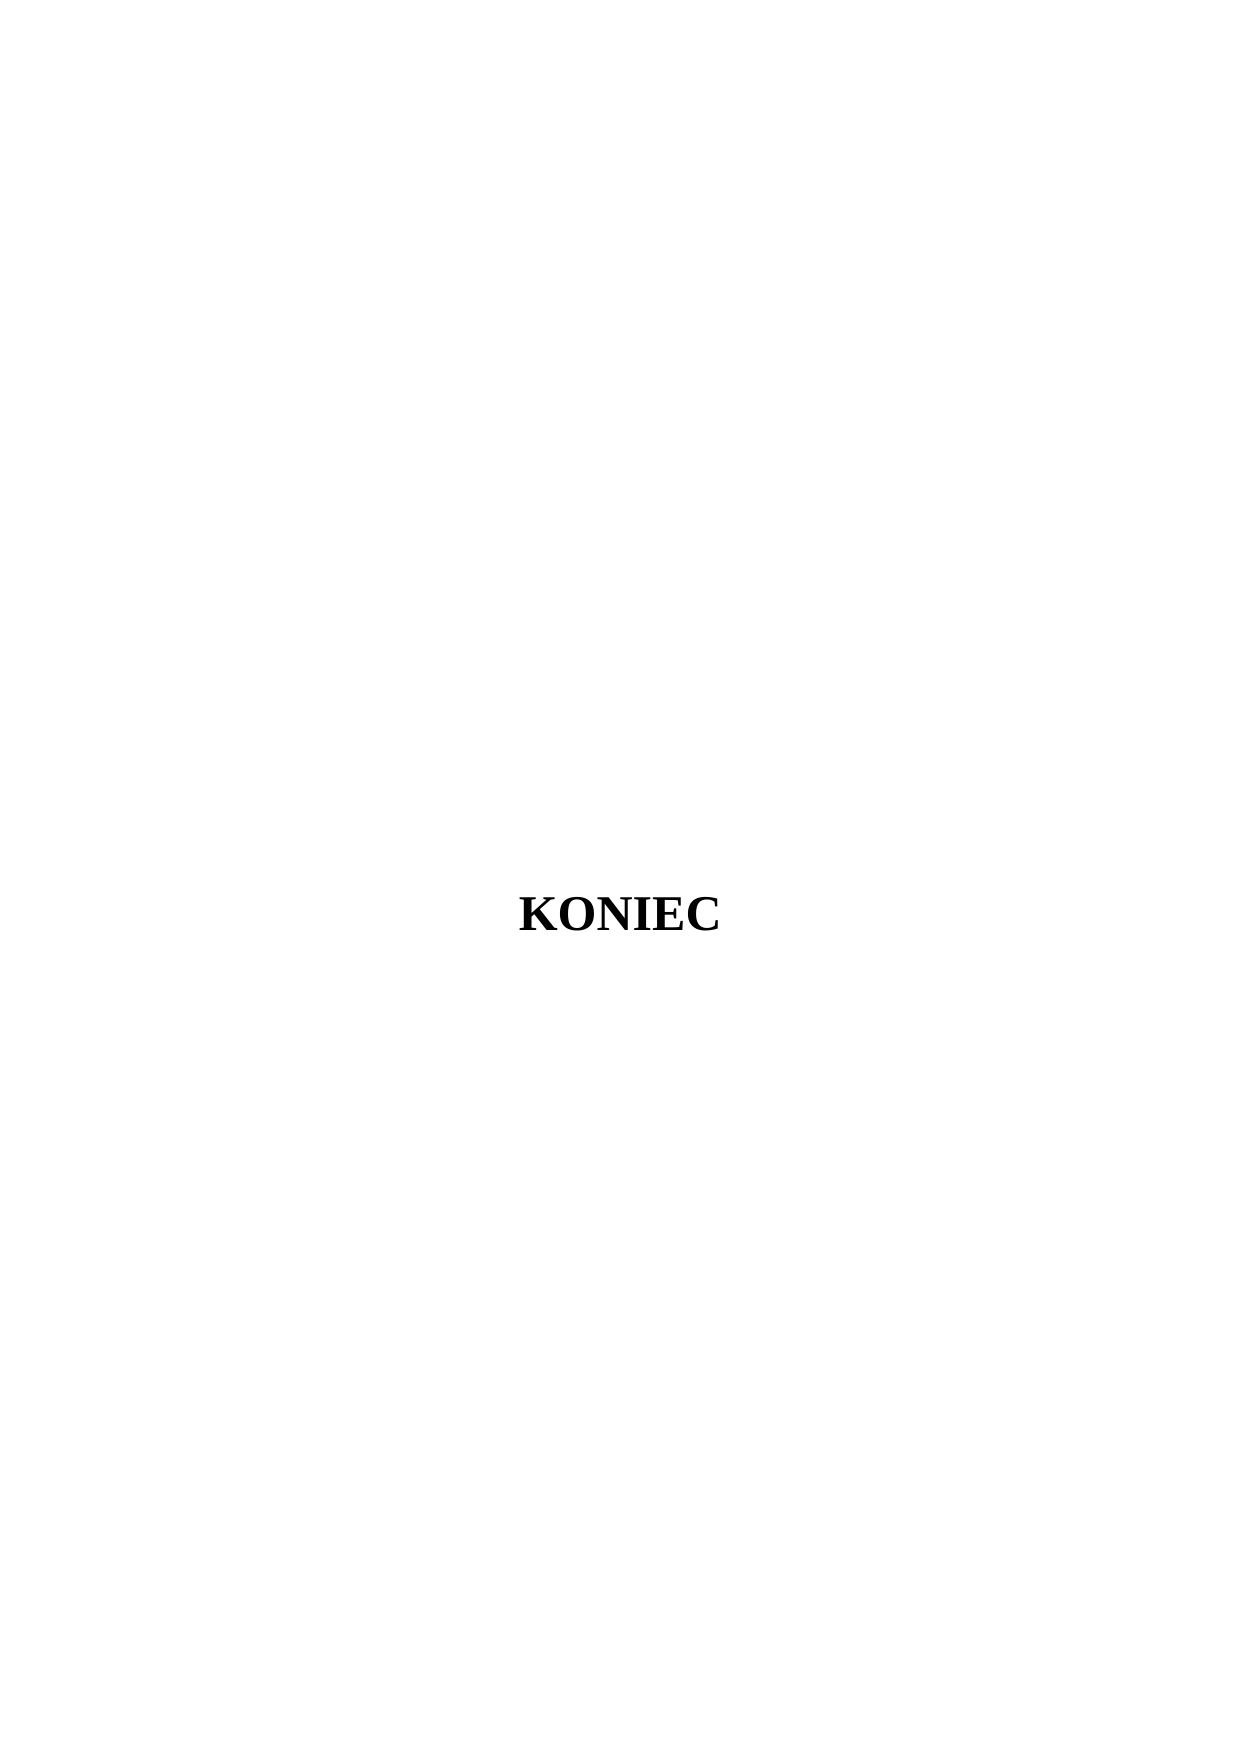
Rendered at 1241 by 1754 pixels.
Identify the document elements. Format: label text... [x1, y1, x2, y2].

text KONIEC [118, 897, 1122, 939]
